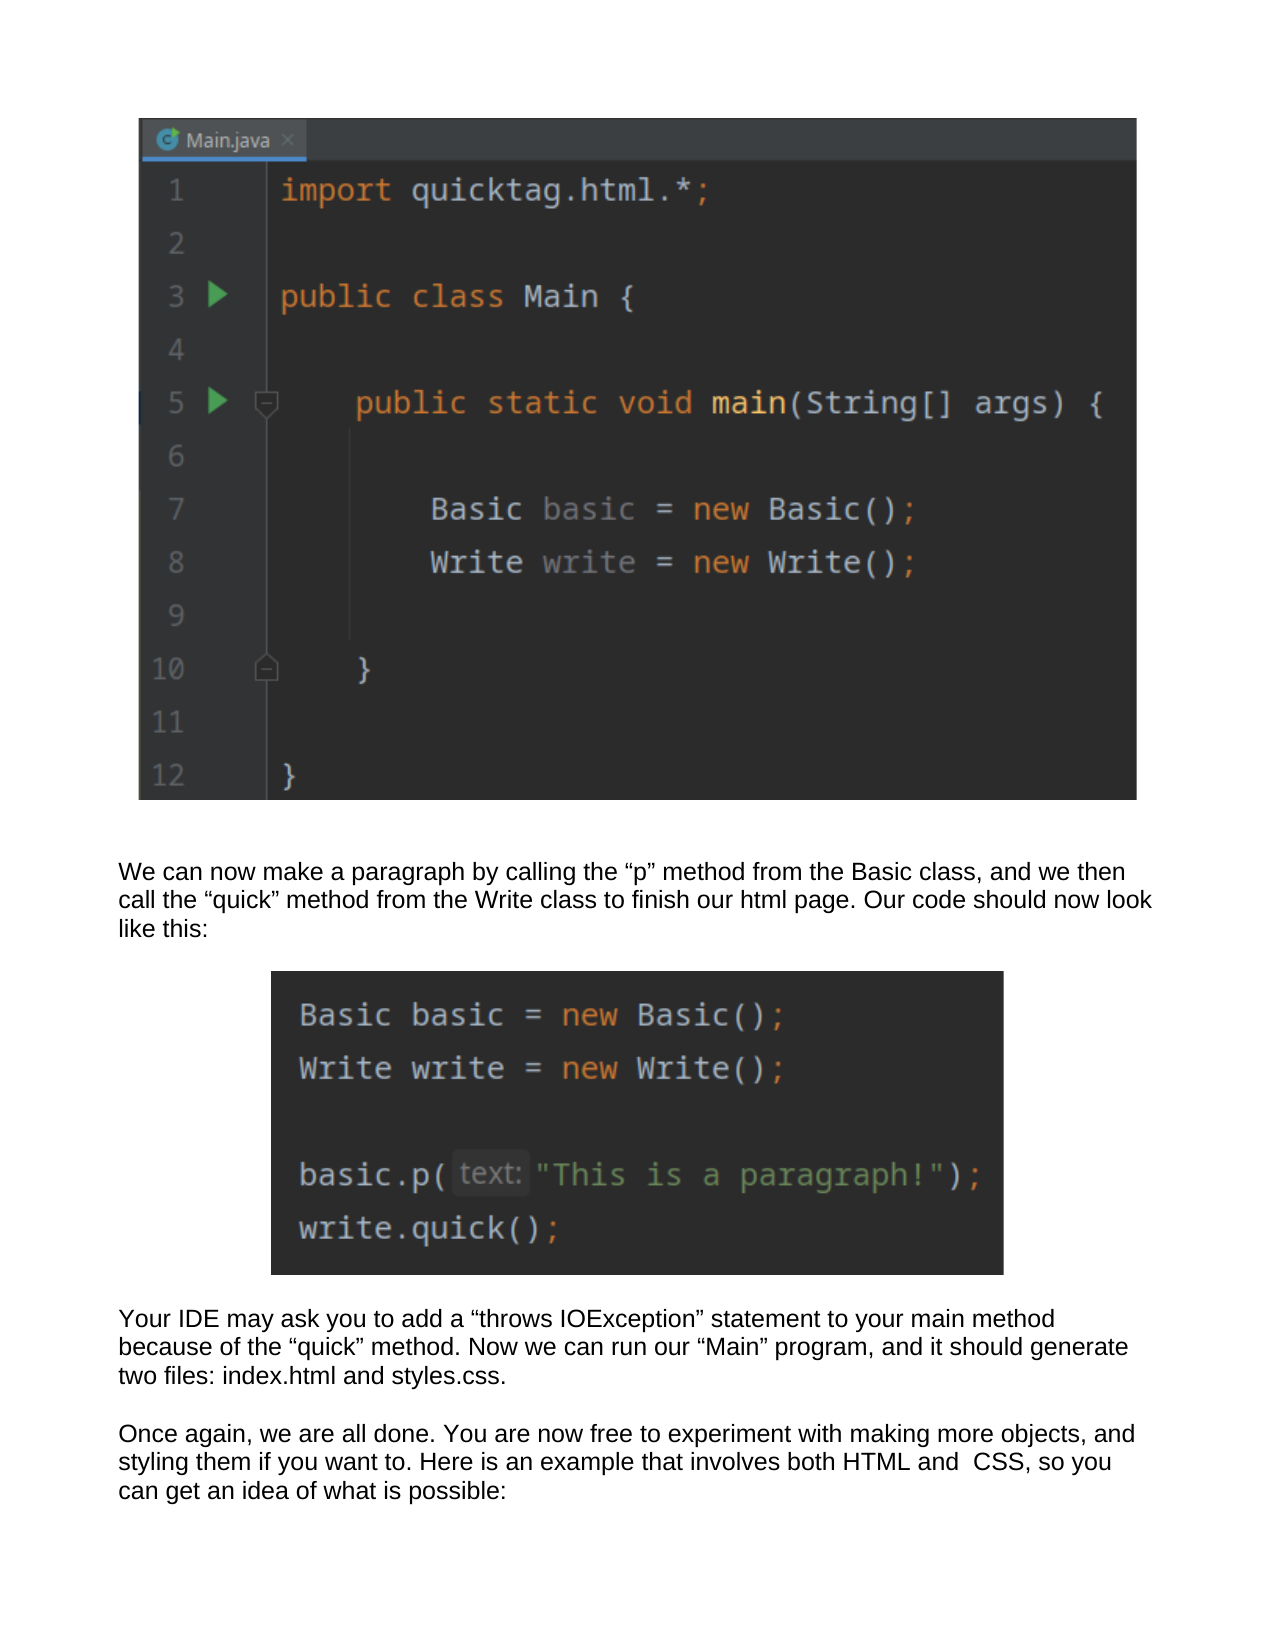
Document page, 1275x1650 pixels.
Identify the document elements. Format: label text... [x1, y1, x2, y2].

text We can now make a paragraph by calling the “p” method from the Basic class, and we then call the “quick” method from the Write class to finish our html page. Our code should now look like this: [118, 857, 1157, 943]
picture [271, 971, 1004, 1275]
text Your IDE may ask you to add a “throws IOException” statement to your main method because of the “quick” method. Now we can run our “Main” program, and it should generate two files: index.html and styles.css. [118, 1303, 1157, 1390]
text Once again, we are all done. You are now free to experiment with making more objects, and styling them if you want to. Here is an example that involves both HTML and CSS, so you can get an idea of what is possible: [118, 1418, 1157, 1505]
picture [138, 118, 1137, 800]
